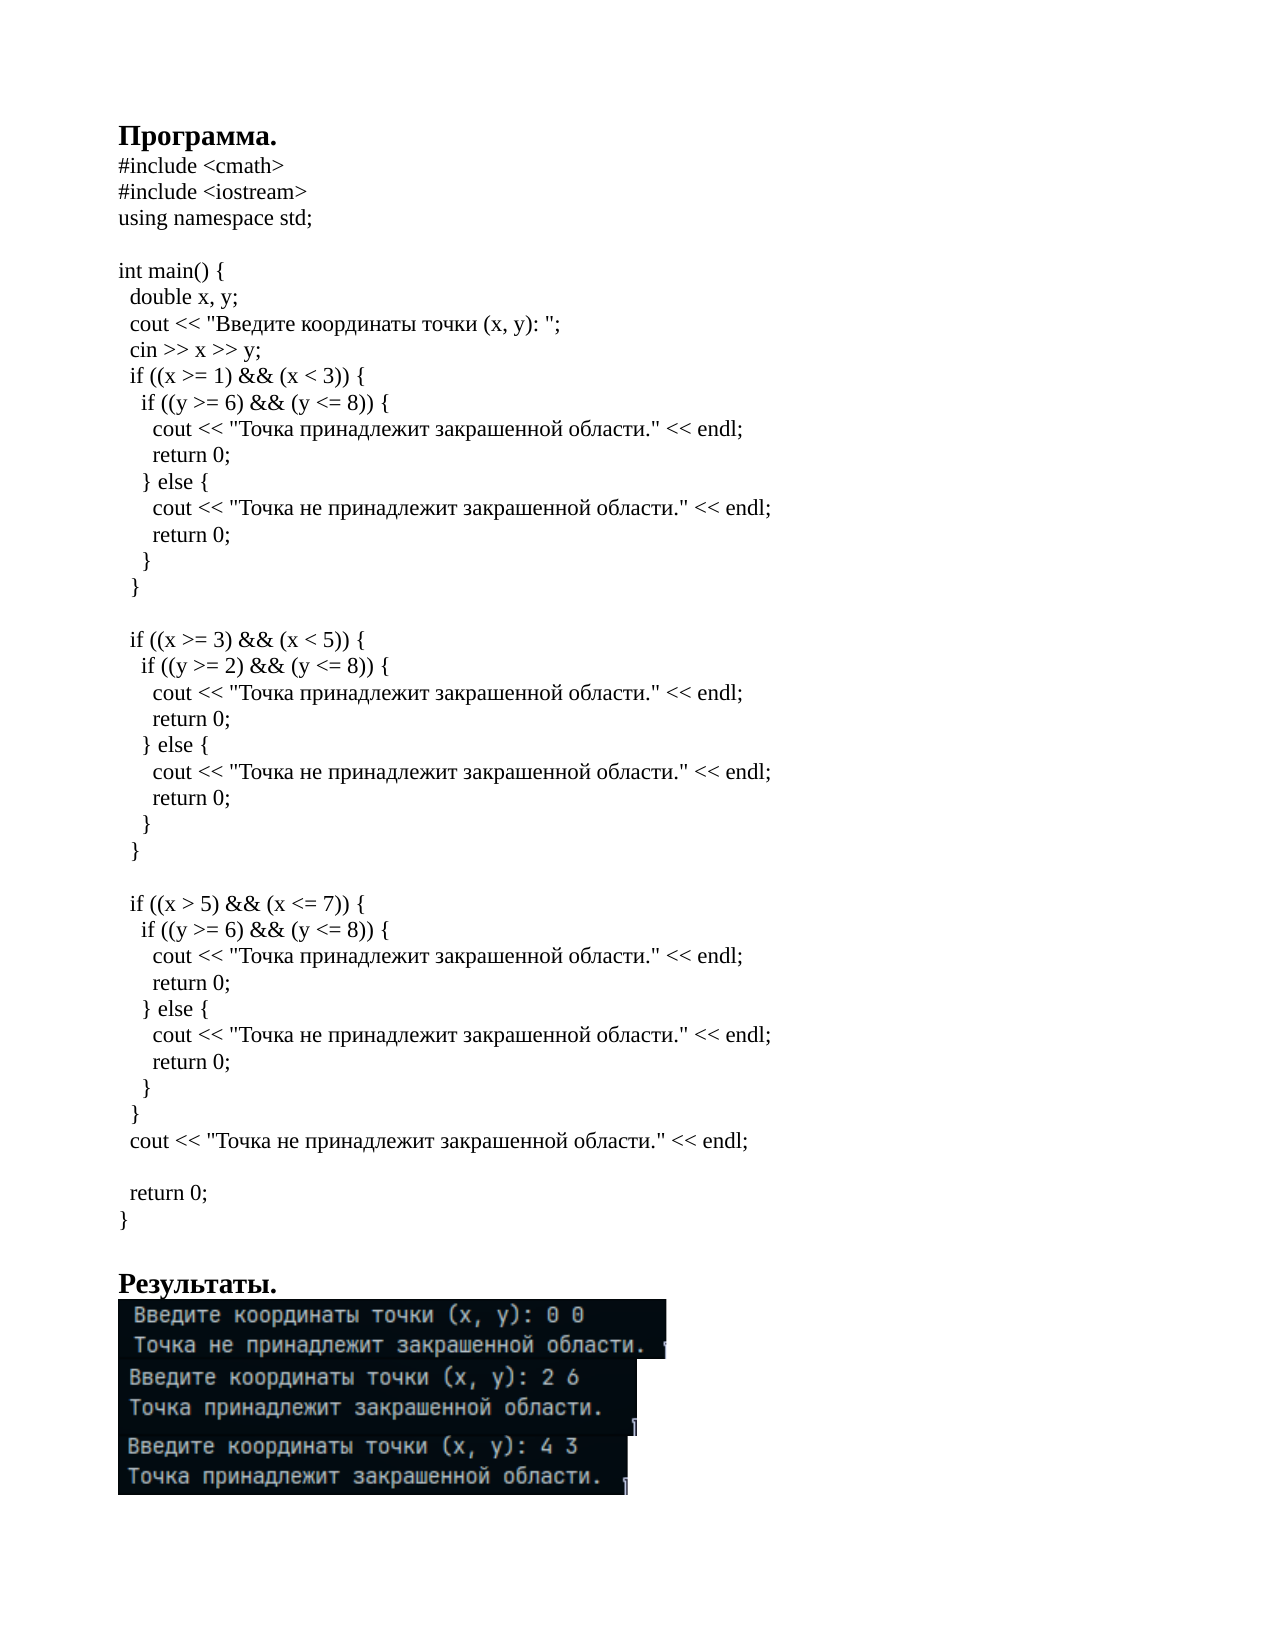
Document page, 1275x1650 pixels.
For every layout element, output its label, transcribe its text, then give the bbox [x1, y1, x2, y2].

text } [118, 811, 1157, 837]
text if ((y >= 6) && (y <= 8)) { [118, 389, 1157, 415]
text } [118, 547, 1157, 573]
text return 0; [118, 1179, 1157, 1206]
text double x, y; [118, 283, 1157, 310]
text if ((x >= 3) && (x < 5)) { [118, 626, 1157, 652]
text return 0; [118, 705, 1157, 731]
text #include <cmath> [118, 152, 1157, 178]
text } [118, 1074, 1157, 1100]
text cout << "Точка не принадлежит закрашенной области." << endl; [118, 494, 1157, 521]
text } else { [118, 468, 1157, 494]
text Результаты. [118, 1266, 1157, 1299]
text using namespace std; [118, 204, 1157, 231]
picture [118, 1299, 667, 1495]
text cout << "Точка не принадлежит закрашенной области." << endl; [118, 758, 1157, 784]
text Программа. [118, 118, 1157, 152]
text cout << "Точка принадлежит закрашенной области." << endl; [118, 679, 1157, 705]
text cout << "Точка не принадлежит закрашенной области." << endl; [118, 1127, 1157, 1153]
text cout << "Точка принадлежит закрашенной области." << endl; [118, 942, 1157, 969]
text } [118, 1100, 1157, 1127]
text if ((y >= 2) && (y <= 8)) { [118, 652, 1157, 679]
text #include <iostream> [118, 178, 1157, 204]
text if ((x > 5) && (x <= 7)) { [118, 889, 1157, 916]
text } else { [118, 731, 1157, 758]
text } [118, 573, 1157, 600]
text } [118, 837, 1157, 863]
text return 0; [118, 784, 1157, 811]
text return 0; [118, 1048, 1157, 1074]
text if ((y >= 6) && (y <= 8)) { [118, 916, 1157, 942]
text cin >> x >> y; [118, 336, 1157, 362]
text return 0; [118, 969, 1157, 995]
text } [118, 1206, 1157, 1232]
text if ((x >= 1) && (x < 3)) { [118, 362, 1157, 389]
text cout << "Точка не принадлежит закрашенной области." << endl; [118, 1021, 1157, 1048]
text cout << "Точка принадлежит закрашенной области." << endl; [118, 415, 1157, 442]
text } else { [118, 995, 1157, 1021]
text int main() { [118, 257, 1157, 283]
text return 0; [118, 442, 1157, 468]
text return 0; [118, 521, 1157, 547]
text cout << "Введите координаты точки (x, y): "; [118, 310, 1157, 336]
